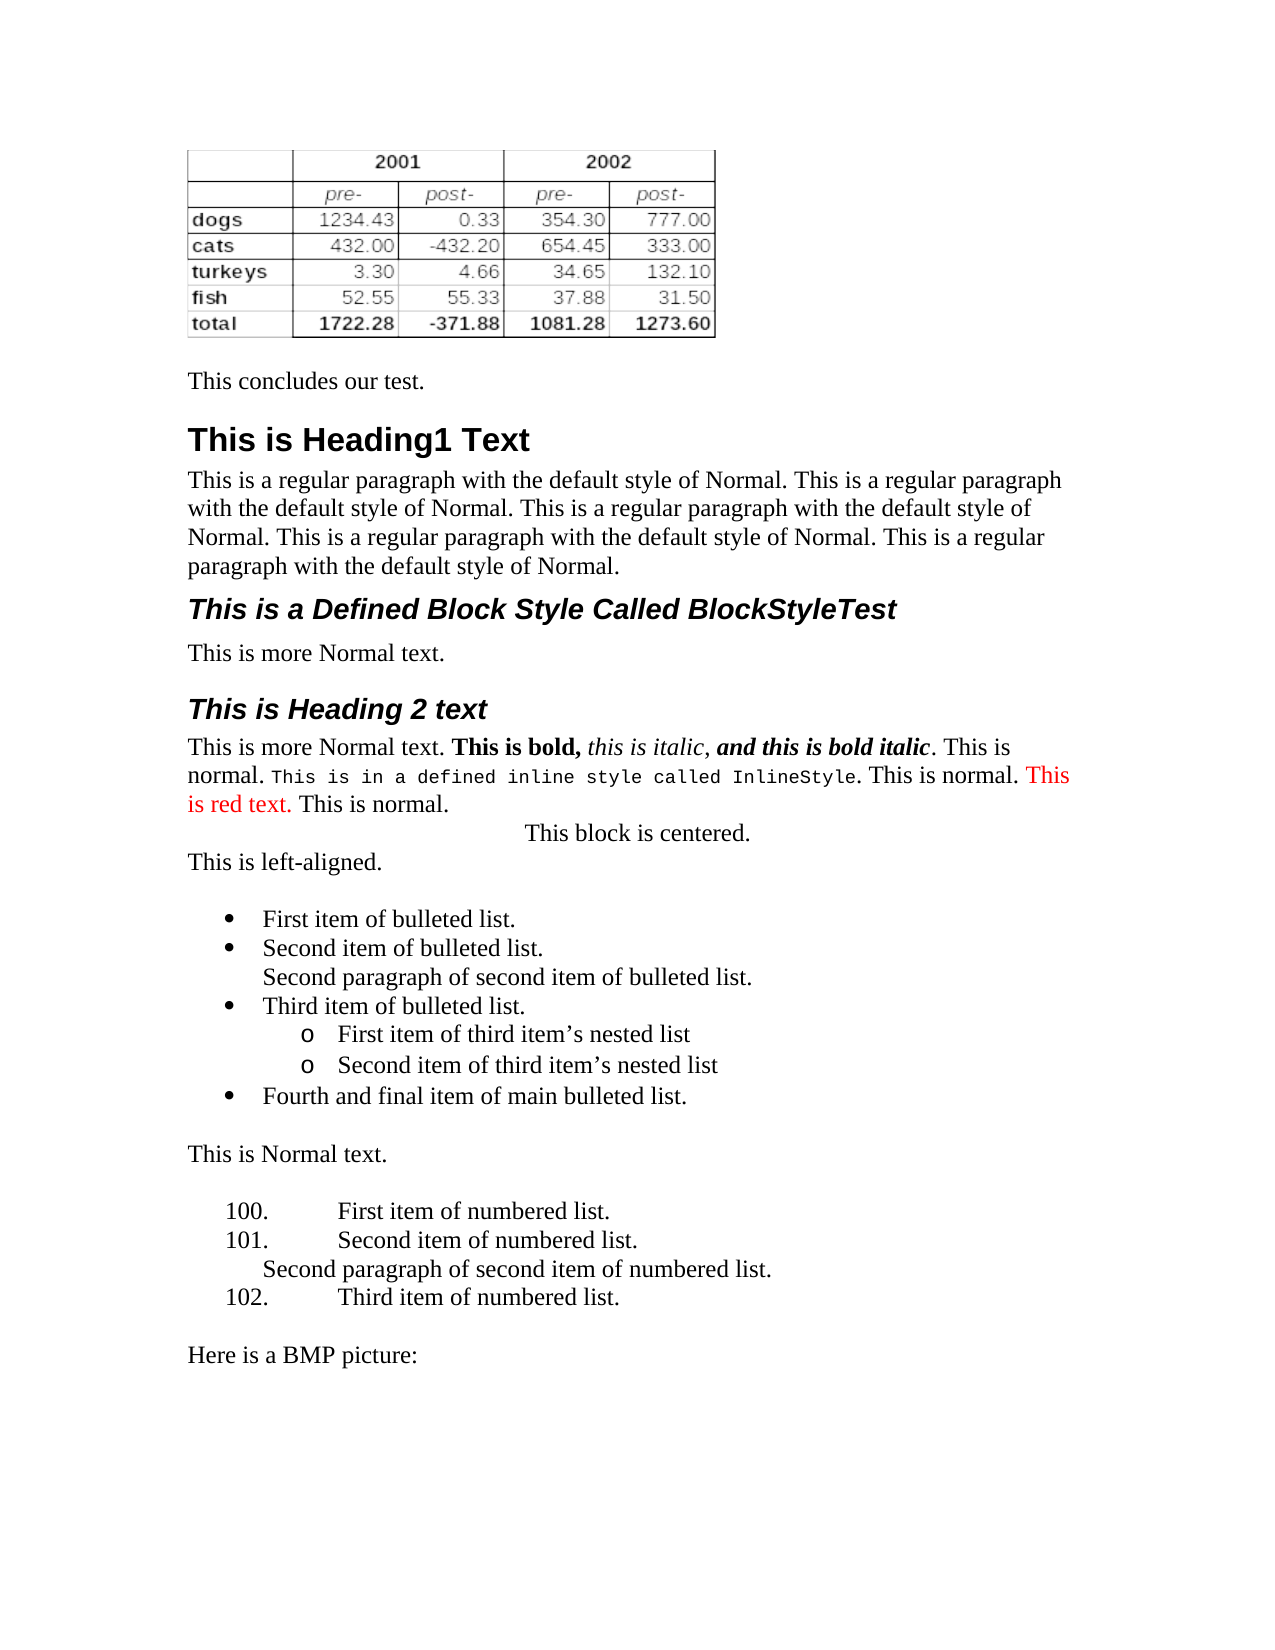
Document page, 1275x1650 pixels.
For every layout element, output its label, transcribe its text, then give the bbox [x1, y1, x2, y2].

text This is Normal text. [187, 1139, 1087, 1167]
list First item of numbered list. [225, 1196, 1087, 1225]
list Third item of bulleted list. [225, 991, 1087, 1019]
text This is more Normal text. This is bold, this is italic, and this is bold italic. This is normal. This is in a defined inline style called InlineStyle. This is normal. This is red text. This is normal. [187, 732, 1087, 818]
text Here is a BMP picture: [187, 1340, 1087, 1369]
list First item of third item’s nested list [300, 1019, 1087, 1050]
text Second paragraph of second item of numbered list. [262, 1254, 1087, 1282]
text This is left-aligned. [187, 847, 1087, 876]
list Second item of numbered list. [225, 1225, 1087, 1254]
text This is a regular paragraph with the default style of Normal. This is a regular paragraph with the default style of Normal. This is a regular paragraph with the default style of Normal. This is a regular paragraph with the default style of Normal. This is a regular paragraph with the default style of Normal. [187, 465, 1087, 580]
text This concludes our test. [187, 366, 1087, 395]
text This is more Normal text. [187, 638, 1087, 667]
text This block is centered. [187, 818, 1087, 847]
subtitle This is Heading 2 text [187, 692, 1087, 726]
text Second paragraph of second item of bulleted list. [262, 962, 1087, 991]
subtitle This is Heading1 Text [187, 420, 1087, 458]
list Fourth and final item of main bulleted list. [225, 1081, 1087, 1110]
list Third item of numbered list. [225, 1282, 1087, 1311]
list First item of bulleted list. [225, 904, 1087, 933]
text This is a Defined Block Style Called BlockStyleTest [187, 592, 1087, 626]
list Second item of bulleted list. [225, 933, 1087, 962]
list Second item of third item’s nested list [300, 1050, 1087, 1081]
